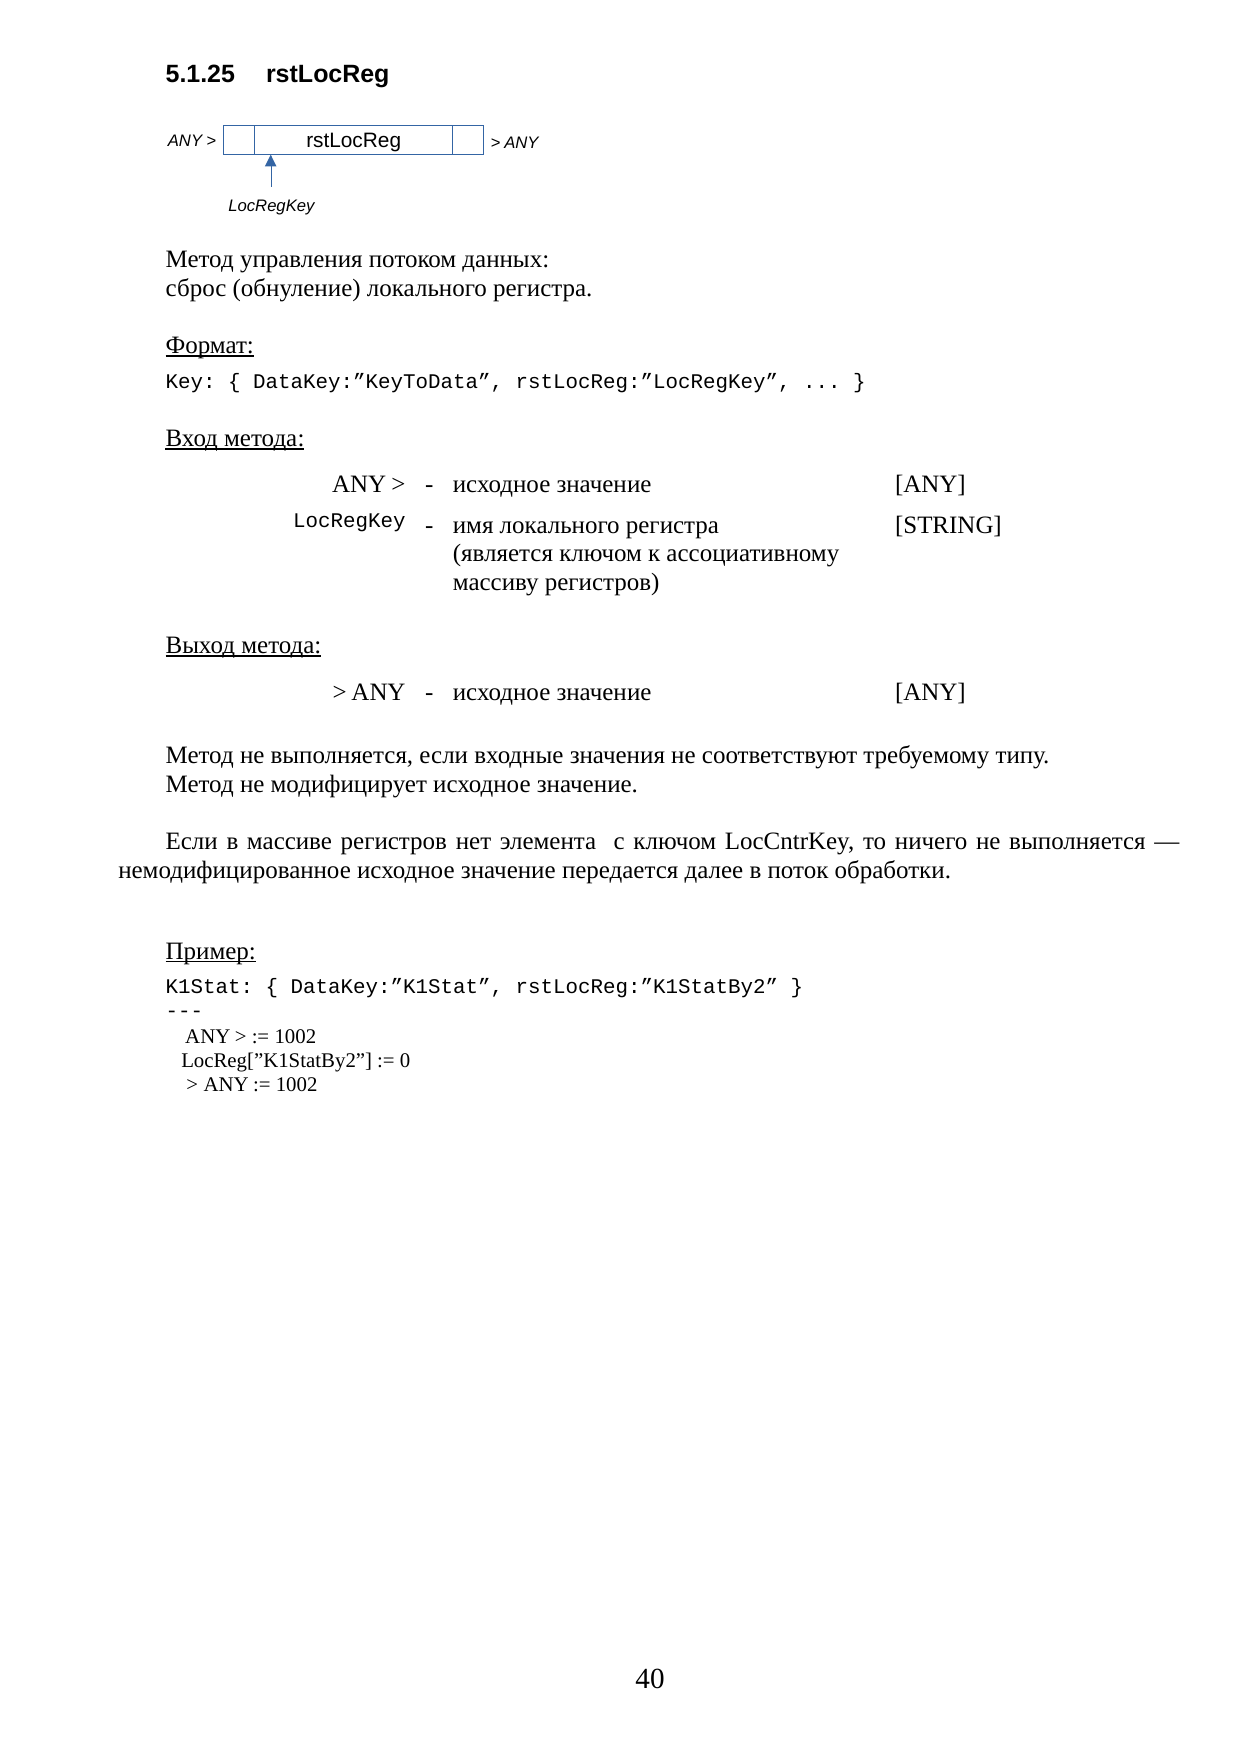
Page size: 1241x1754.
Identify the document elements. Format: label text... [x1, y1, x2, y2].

table_cell LocRegKey [169, 504, 411, 602]
table_cell - [411, 504, 447, 602]
table_header > ANY [169, 671, 411, 711]
table_header исходное значение [447, 464, 889, 504]
text Пример: [118, 936, 1181, 965]
text Метод управления потоком данных: [118, 244, 1181, 273]
text LocReg[”K1StatBy2”] := 0 [118, 1048, 1181, 1072]
text Key: { DataKey:”KeyToData”, rstLocReg:”LocRegKey”, ... } [118, 371, 1181, 394]
text K1Stat: { DataKey:”K1Stat”, rstLocReg:”K1StatBy2” } [118, 977, 1181, 1000]
table_header ANY > [169, 464, 411, 504]
table_header [ANY] [889, 671, 1181, 711]
text > ANY := 1002 [118, 1072, 1181, 1096]
text Выход метода: [118, 630, 1181, 659]
text Если в массиве регистров нет элемента с ключом LocCntrKey, то ничего не выполняется — немодифицированное исходное значение передается далее в поток обработки. [118, 826, 1181, 884]
text Метод не выполняется, если входные значения не соответствуют требуемому типу. [118, 740, 1181, 769]
table_header - [411, 671, 447, 711]
text ANY > := 1002 [118, 1024, 1181, 1048]
subtitle rstLocReg [118, 59, 1181, 88]
text сброс (обнуление) локального регистра. [118, 273, 1181, 302]
table_header - [411, 464, 447, 504]
table_header [ANY] [889, 464, 1181, 504]
text --- [118, 1000, 1181, 1024]
text Вход метода: [118, 423, 1181, 452]
table_cell [STRING] [889, 504, 1181, 602]
table_header исходное значение [447, 671, 889, 711]
table_cell имя локального регистра (является ключом к ассоциативному массиву регистров) [447, 504, 889, 602]
text Формат: [118, 330, 1181, 359]
text Метод не модифицирует исходное значение. [118, 769, 1181, 797]
